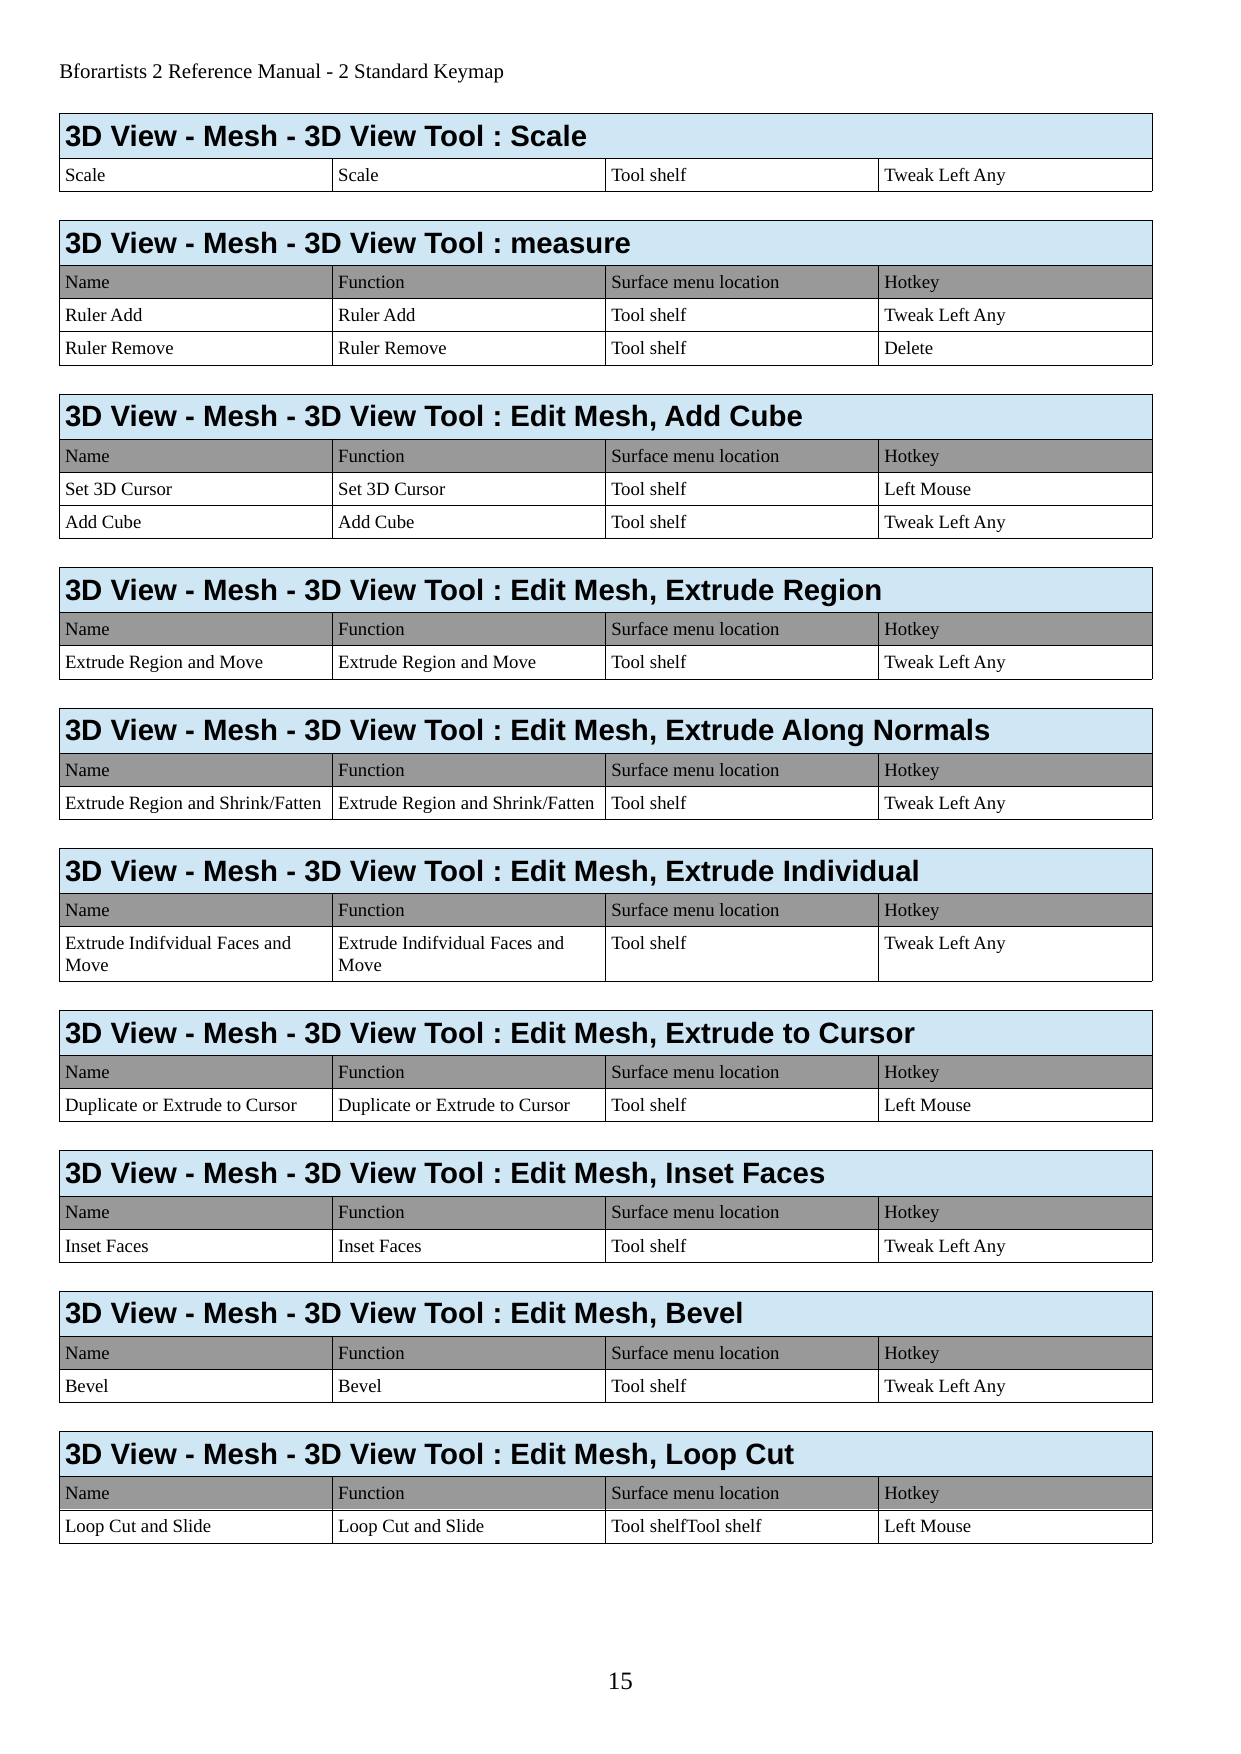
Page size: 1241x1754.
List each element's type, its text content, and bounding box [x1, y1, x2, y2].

table_cell Bevel [60, 1370, 332, 1402]
table_header 3D View - Mesh - 3D View Tool : measure [60, 221, 1152, 265]
table_cell Function [333, 1197, 605, 1229]
table_cell Function [333, 1337, 605, 1369]
table_cell Hotkey [879, 1197, 1152, 1229]
table_header 3D View - Mesh - 3D View Tool : Edit Mesh, Add Cube [60, 395, 1152, 439]
table_cell Function [333, 613, 605, 645]
table_header 3D View - Mesh - 3D View Tool : Edit Mesh, Extrude Along Normals [60, 709, 1152, 753]
table_cell Tweak Left Any [879, 506, 1152, 538]
table_cell Name [60, 1337, 332, 1369]
table_cell Tool shelfTool shelf [606, 1511, 878, 1543]
table_header 3D View - Mesh - 3D View Tool : Scale [60, 114, 1152, 158]
table_cell Inset Faces [333, 1230, 605, 1262]
table_cell Extrude Region and Shrink/Fatten [333, 787, 605, 819]
table_cell Name [60, 1056, 332, 1088]
table_cell Name [60, 754, 332, 786]
table_cell Surface menu location [606, 266, 878, 298]
table_cell Extrude Region and Move [333, 646, 605, 678]
table_cell Tool shelf [606, 299, 878, 331]
table_cell Function [333, 894, 605, 926]
table_cell Duplicate or Extrude to Cursor [333, 1089, 605, 1121]
table_cell Name [60, 440, 332, 472]
table_cell Function [333, 266, 605, 298]
table_cell Hotkey [879, 894, 1152, 926]
table_cell Tweak Left Any [879, 1370, 1152, 1402]
table_cell Ruler Add [333, 299, 605, 331]
table_cell Tweak Left Any [879, 787, 1152, 819]
table_cell Surface menu location [606, 440, 878, 472]
table_cell Function [333, 1056, 605, 1088]
table_cell Hotkey [879, 1477, 1152, 1509]
table_cell Tool shelf [606, 1370, 878, 1402]
table_cell Hotkey [879, 754, 1152, 786]
table_cell Ruler Remove [333, 332, 605, 364]
table_cell Left Mouse [879, 1089, 1152, 1121]
table_cell Left Mouse [879, 1511, 1152, 1543]
table_cell Set 3D Cursor [60, 473, 332, 505]
table_cell Extrude Region and Move [60, 646, 332, 678]
table_cell Left Mouse [879, 473, 1152, 505]
table_cell Tweak Left Any [879, 1230, 1152, 1262]
table_cell Function [333, 1477, 605, 1509]
table_cell Tweak Left Any [879, 927, 1152, 981]
table_cell Ruler Remove [60, 332, 332, 364]
table_cell Hotkey [879, 1337, 1152, 1369]
table_cell Tool shelf [606, 927, 878, 981]
table_cell Scale [333, 159, 605, 191]
table_cell Ruler Add [60, 299, 332, 331]
table_cell Surface menu location [606, 1056, 878, 1088]
table_cell Duplicate or Extrude to Cursor [60, 1089, 332, 1121]
table_header 3D View - Mesh - 3D View Tool : Edit Mesh, Inset Faces [60, 1151, 1152, 1196]
table_cell Inset Faces [60, 1230, 332, 1262]
table_cell Bevel [333, 1370, 605, 1402]
table_header 3D View - Mesh - 3D View Tool : Edit Mesh, Extrude to Cursor [60, 1011, 1152, 1055]
table_cell Function [333, 440, 605, 472]
table_cell Tool shelf [606, 506, 878, 538]
table_cell Name [60, 1477, 332, 1509]
table_cell Loop Cut and Slide [333, 1511, 605, 1543]
table_cell Add Cube [333, 506, 605, 538]
table_cell Tool shelf [606, 1230, 878, 1262]
table_cell Set 3D Cursor [333, 473, 605, 505]
table_cell Tweak Left Any [879, 646, 1152, 678]
table_cell Hotkey [879, 1056, 1152, 1088]
table_cell Hotkey [879, 266, 1152, 298]
table_cell Tweak Left Any [879, 299, 1152, 331]
table_cell Surface menu location [606, 1477, 878, 1509]
table_header 3D View - Mesh - 3D View Tool : Edit Mesh, Extrude Individual [60, 849, 1152, 893]
table_cell Hotkey [879, 440, 1152, 472]
table_cell Surface menu location [606, 754, 878, 786]
table_cell Name [60, 1197, 332, 1229]
table_cell Tool shelf [606, 159, 878, 191]
table_cell Extrude Indifvidual Faces and Move [333, 927, 605, 981]
table_cell Function [333, 754, 605, 786]
table_cell Surface menu location [606, 1337, 878, 1369]
table_cell Surface menu location [606, 613, 878, 645]
table_header 3D View - Mesh - 3D View Tool : Edit Mesh, Loop Cut [60, 1432, 1152, 1476]
table_cell Tool shelf [606, 473, 878, 505]
table_cell Hotkey [879, 613, 1152, 645]
table_cell Name [60, 613, 332, 645]
table_cell Delete [879, 332, 1152, 364]
table_cell Extrude Indifvidual Faces and Move [60, 927, 332, 981]
table_header 3D View - Mesh - 3D View Tool : Edit Mesh, Bevel [60, 1292, 1152, 1336]
table_cell Add Cube [60, 506, 332, 538]
table_cell Tool shelf [606, 787, 878, 819]
table_cell Loop Cut and Slide [60, 1511, 332, 1543]
table_cell Scale [60, 159, 332, 191]
table_cell Name [60, 266, 332, 298]
table_cell Tweak Left Any [879, 159, 1152, 191]
table_cell Surface menu location [606, 894, 878, 926]
table_cell Name [60, 894, 332, 926]
table_header 3D View - Mesh - 3D View Tool : Edit Mesh, Extrude Region [60, 568, 1152, 612]
table_cell Tool shelf [606, 646, 878, 678]
table_cell Tool shelf [606, 1089, 878, 1121]
table_cell Surface menu location [606, 1197, 878, 1229]
table_cell Tool shelf [606, 332, 878, 364]
table_cell Extrude Region and Shrink/Fatten [60, 787, 332, 819]
